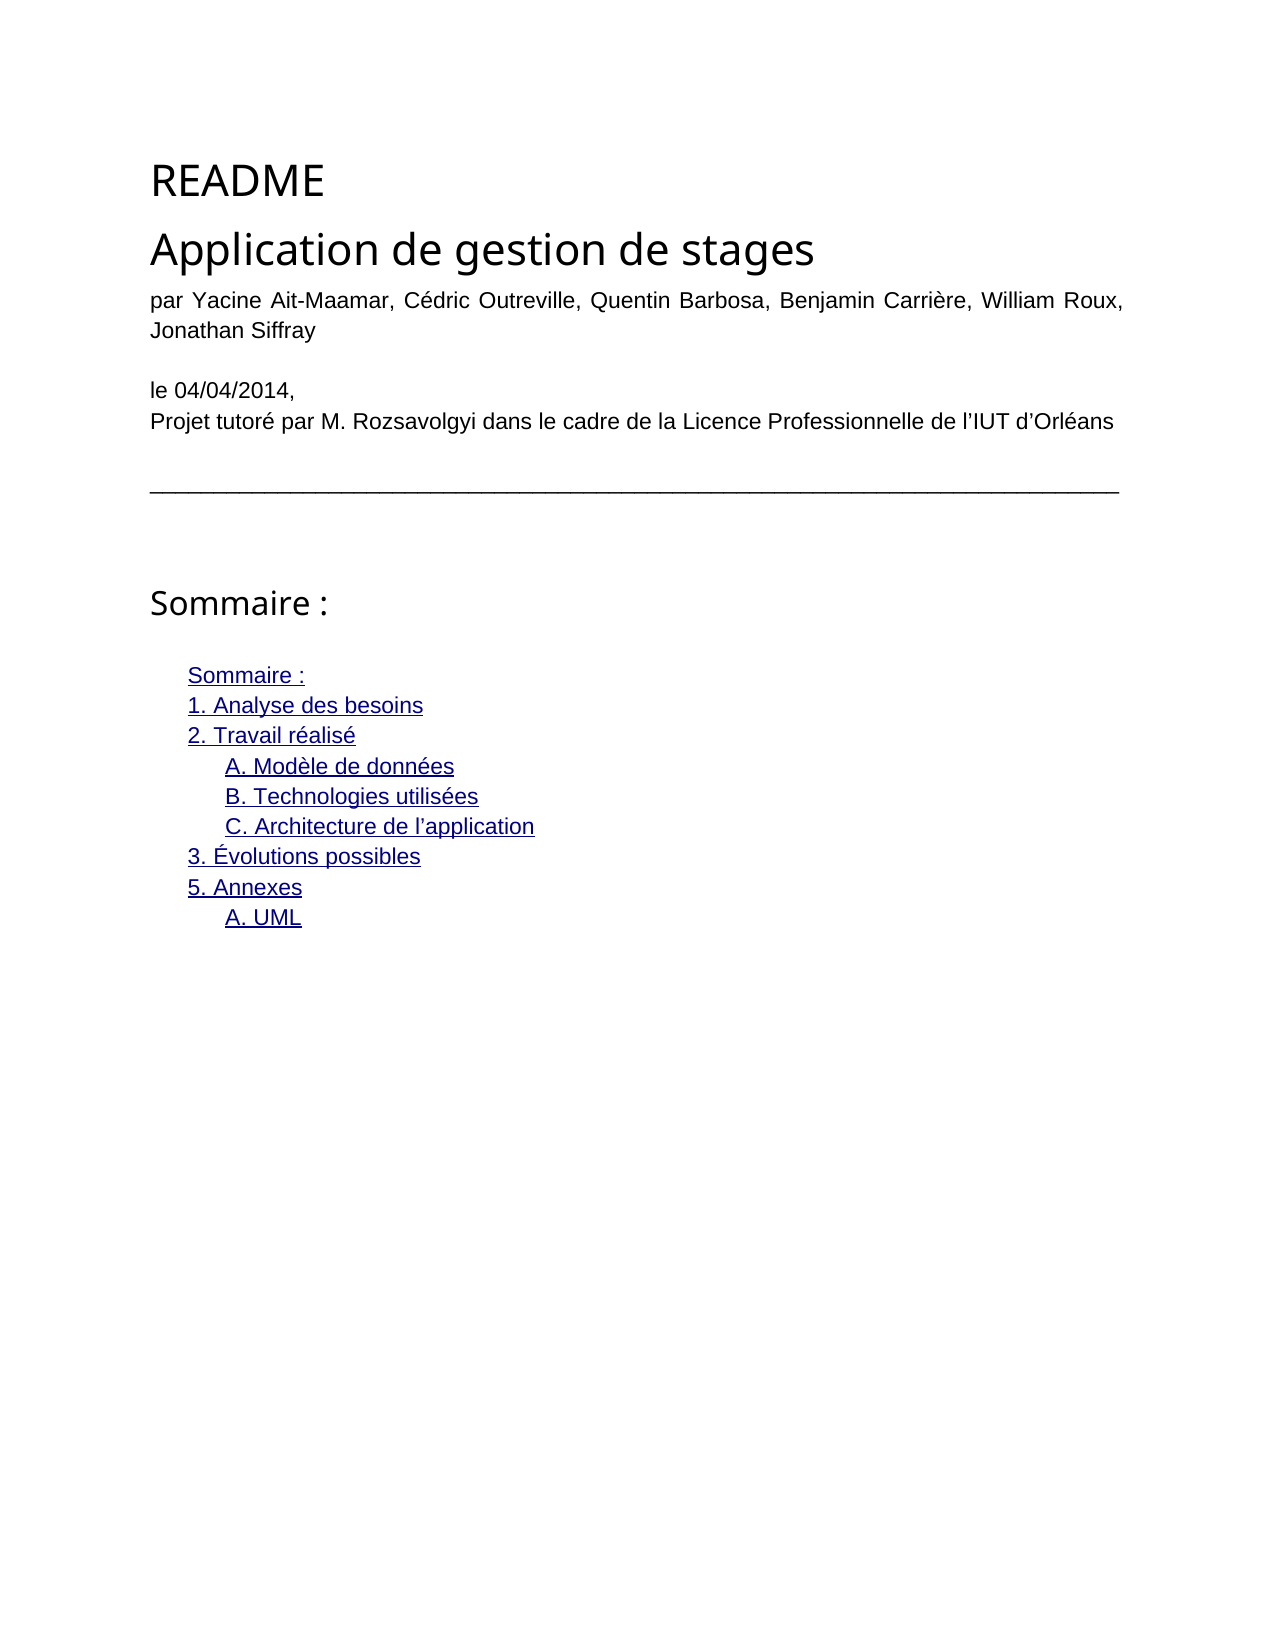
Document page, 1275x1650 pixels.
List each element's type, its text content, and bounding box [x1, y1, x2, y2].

text 2. Travail réalisé [187, 722, 1125, 749]
text A. UML [225, 904, 1125, 930]
subtitle Sommaire : [150, 579, 1125, 625]
text 5. Annexes [187, 873, 1125, 900]
text ____________________________________________________________________________ [150, 468, 1125, 494]
text 1. Analyse des besoins [187, 692, 1125, 718]
text B. Technologies utilisées [225, 783, 1125, 809]
title Application de gestion de stages [150, 218, 1125, 278]
text Projet tutoré par M. Rozsavolgyi dans le cadre de la Licence Professionnelle de l’IUT d’Orléans [150, 408, 1125, 434]
text Sommaire : [187, 662, 1125, 688]
text C. Architecture de l’application [225, 813, 1125, 839]
text A. Modèle de données [225, 753, 1125, 779]
text par Yacine Ait-Maamar, Cédric Outreville, Quentin Barbosa, Benjamin Carrière, William Roux, Jonathan Siffray [150, 287, 1125, 343]
title README [150, 150, 1125, 209]
text le 04/04/2014, [150, 377, 1125, 404]
text 3. Évolutions possibles [187, 843, 1125, 869]
